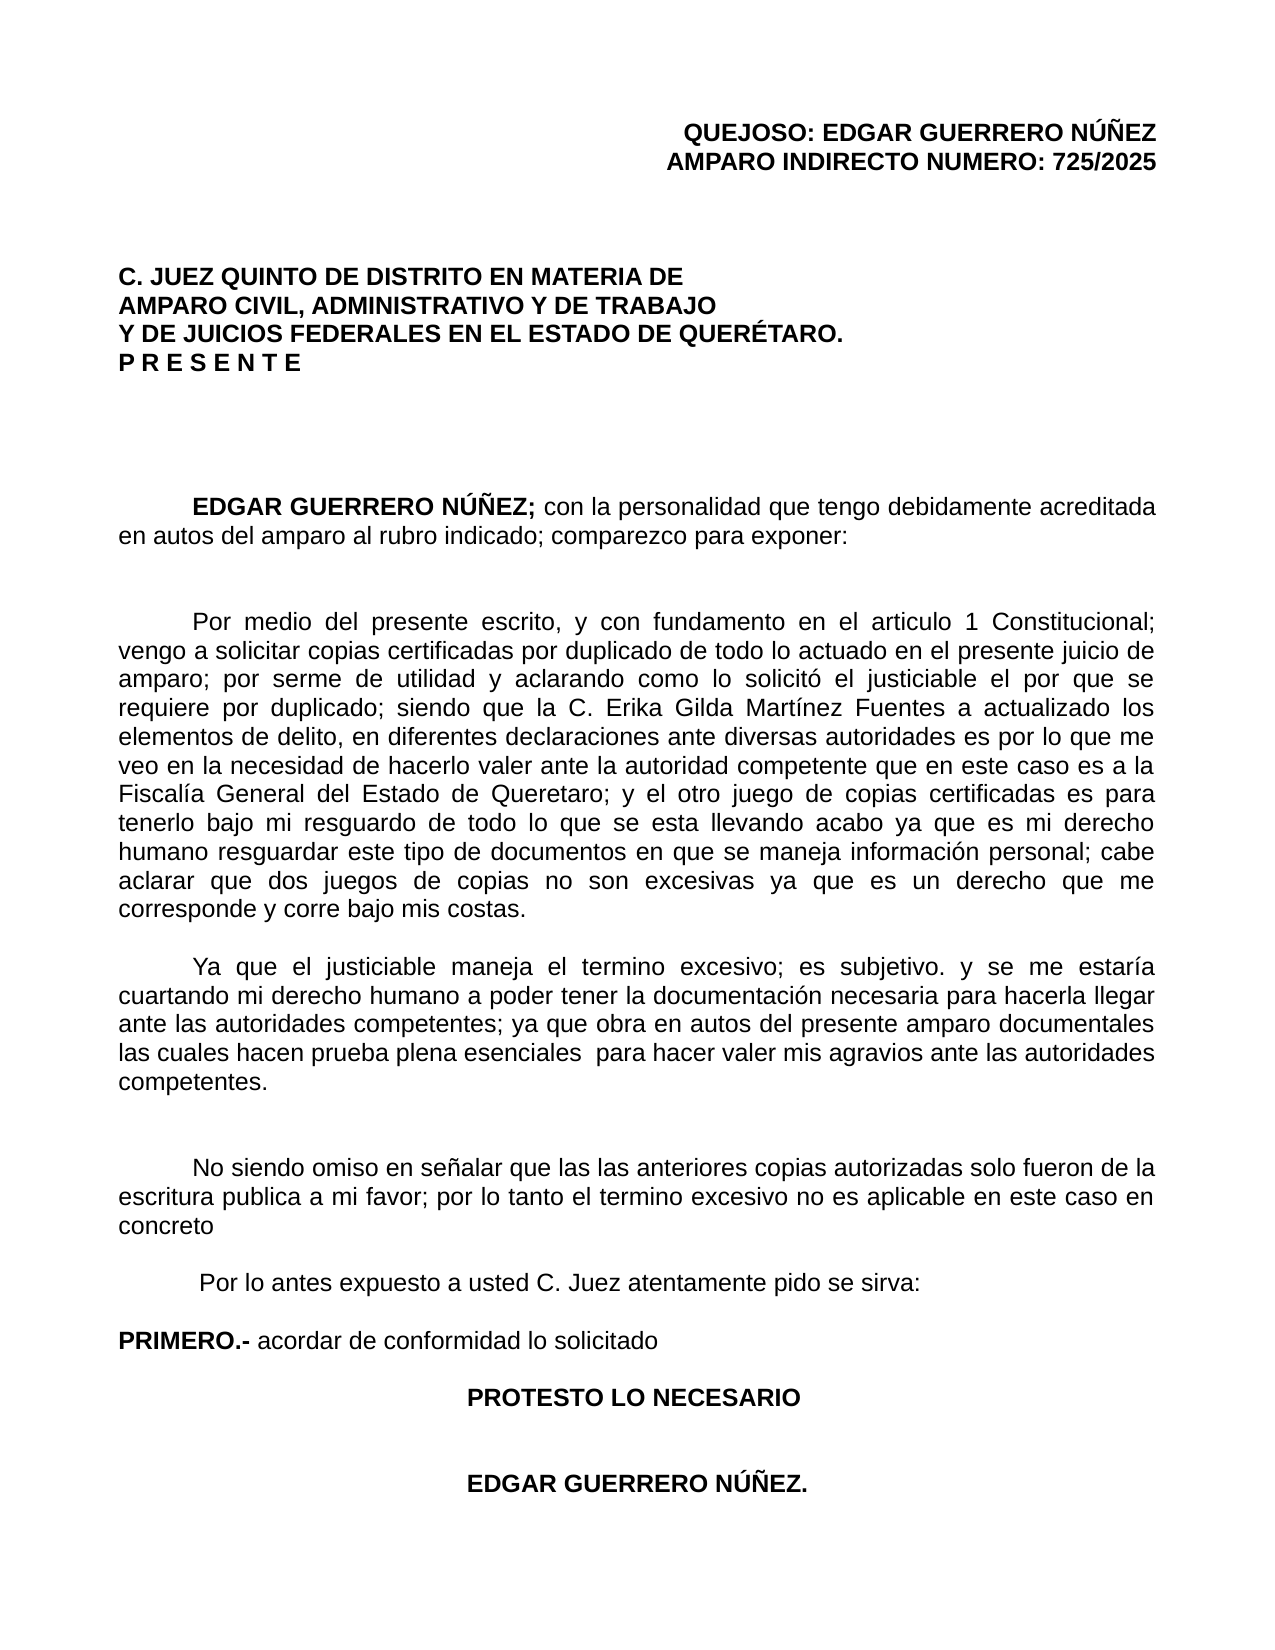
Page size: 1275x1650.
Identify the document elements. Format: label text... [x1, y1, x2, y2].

text EDGAR GUERRERO NÚÑEZ. [118, 1469, 1157, 1498]
text AMPARO CIVIL, ADMINISTRATIVO Y DE TRABAJO [118, 291, 1157, 319]
text Por medio del presente escrito, y con fundamento en el articulo 1 Constitucional; vengo a solicitar copias certificadas por duplicado de todo lo actuado en el presente juicio de amparo; por serme de utilidad y aclarando como lo solicitó el justiciable el por que se requiere por duplicado; siendo que la C. Erika Gilda Martínez Fuentes a actualizado los elementos de delito, en diferentes declaraciones ante diversas autoridades es por lo que me veo en la necesidad de hacerlo valer ante la autoridad competente que en este caso es a la Fiscalía General del Estado de Queretaro; y el otro juego de copias certificadas es para tenerlo bajo mi resguardo de todo lo que se esta llevando acabo ya que es mi derecho humano resguardar este tipo de documentos en que se maneja información personal; cabe aclarar que dos juegos de copias no son excesivas ya que es un derecho que me corresponde y corre bajo mis costas. [118, 607, 1157, 923]
text AMPARO INDIRECTO NUMERO: 725/2025 [118, 147, 1157, 176]
text EDGAR GUERRERO NÚÑEZ; con la personalidad que tengo debidamente acreditada en autos del amparo al rubro indicado; comparezco para exponer: [118, 492, 1157, 549]
text PRIMERO.- acordar de conformidad lo solicitado [118, 1326, 1157, 1354]
text No siendo omiso en señalar que las las anteriores copias autorizadas solo fueron de la escritura publica a mi favor; por lo tanto el termino excesivo no es aplicable en este caso en concreto [118, 1153, 1157, 1239]
text C. JUEZ QUINTO DE DISTRITO EN MATERIA DE [118, 262, 1157, 291]
text PROTESTO LO NECESARIO [118, 1383, 1157, 1412]
text Por lo antes expuesto a usted C. Juez atentamente pido se sirva: [118, 1268, 1157, 1297]
text P R E S E N T E [118, 348, 1157, 377]
text Ya que el justiciable maneja el termino excesivo; es subjetivo. y se me estaría cuartando mi derecho humano a poder tener la documentación necesaria para hacerla llegar ante las autoridades competentes; ya que obra en autos del presente amparo documentales las cuales hacen prueba plena esenciales para hacer valer mis agravios ante las autoridades competentes. [118, 952, 1157, 1096]
text Y DE JUICIOS FEDERALES EN EL ESTADO DE QUERÉTARO. [118, 319, 1157, 348]
text QUEJOSO: EDGAR GUERRERO NÚÑEZ [118, 118, 1157, 147]
